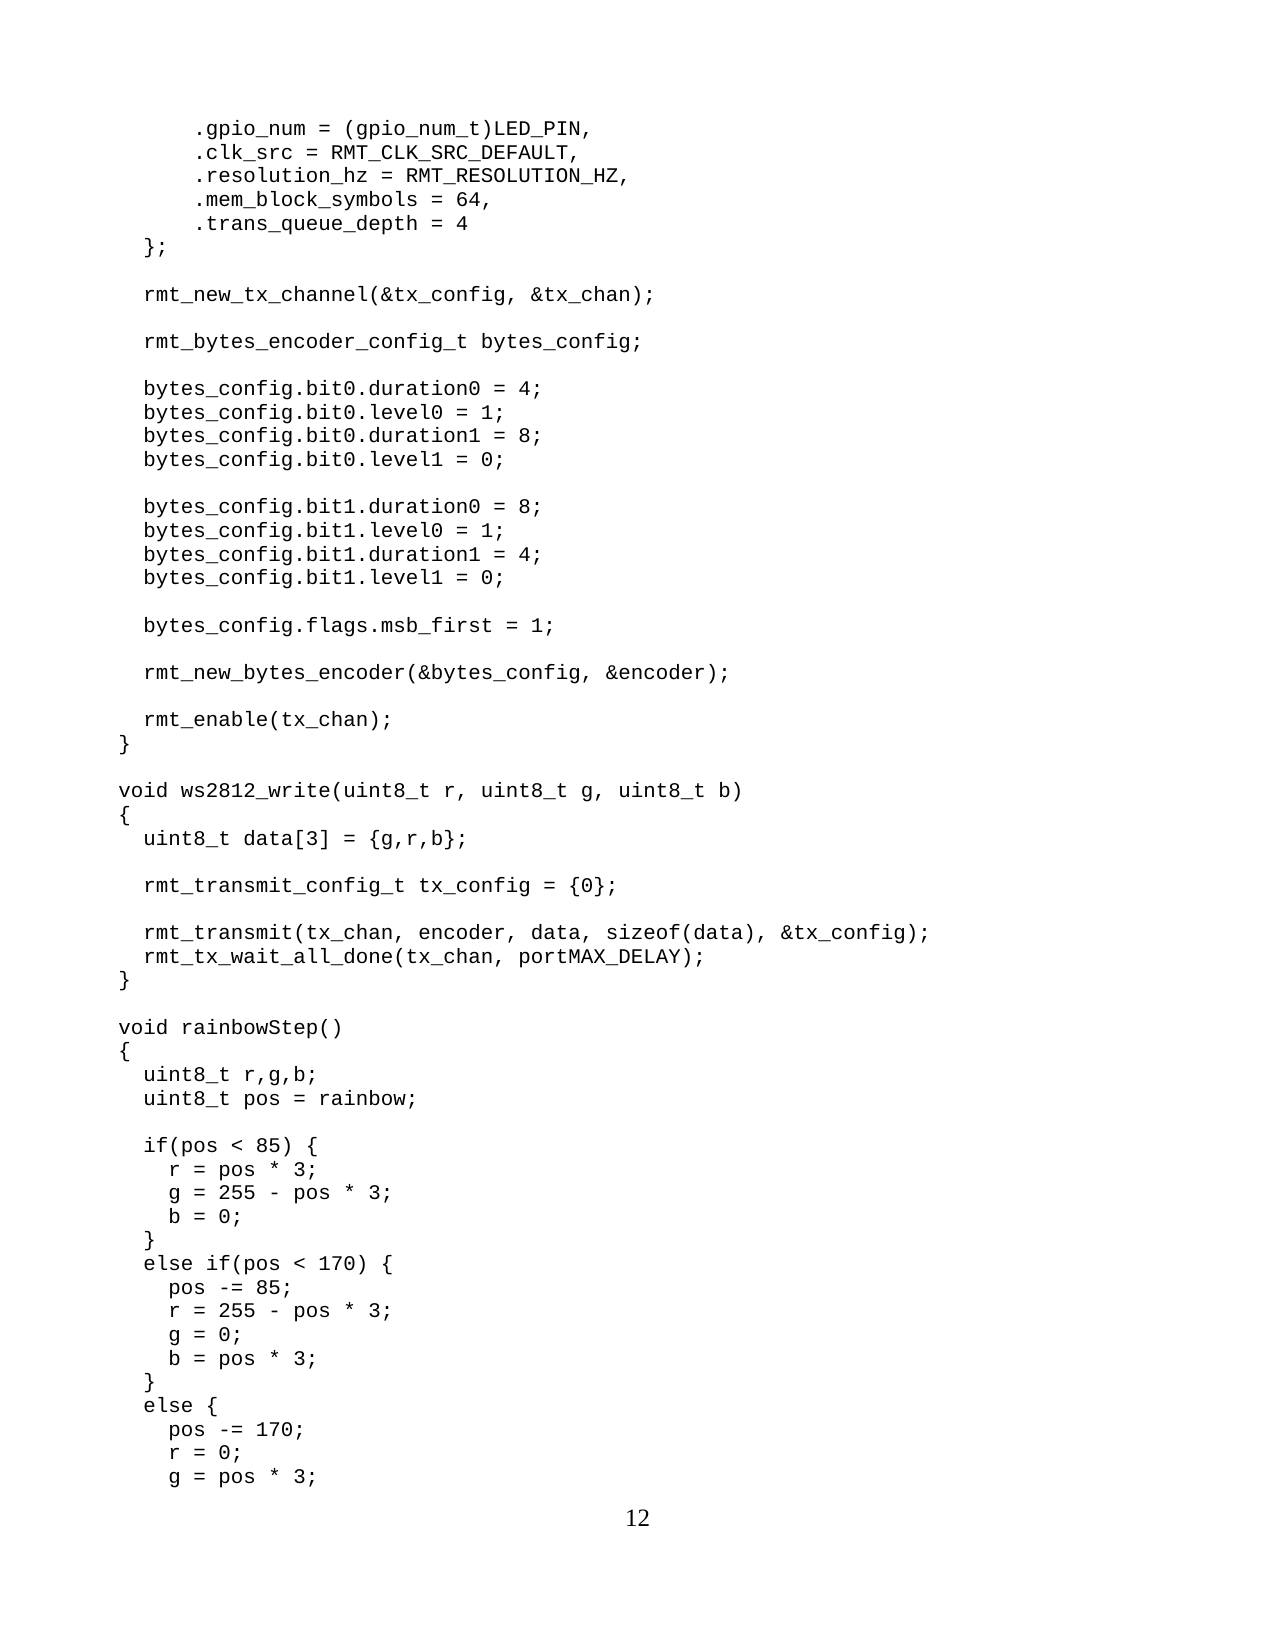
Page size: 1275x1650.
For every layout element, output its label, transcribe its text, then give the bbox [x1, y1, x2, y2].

text { [118, 804, 1157, 827]
text void rainbowStep() [118, 1017, 1157, 1040]
text b = pos * 3; [118, 1348, 1157, 1371]
text g = pos * 3; [118, 1466, 1157, 1489]
text bytes_config.bit0.duration0 = 4; [118, 378, 1157, 402]
text .gpio_num = (gpio_num_t)LED_PIN, [118, 118, 1157, 142]
text bytes_config.bit0.level0 = 1; [118, 402, 1157, 426]
text void ws2812_write(uint8_t r, uint8_t g, uint8_t b) [118, 780, 1157, 804]
text pos -= 170; [118, 1419, 1157, 1442]
text r = 0; [118, 1442, 1157, 1466]
text rmt_transmit(tx_chan, encoder, data, sizeof(data), &tx_config); [118, 922, 1157, 946]
text if(pos < 85) { [118, 1135, 1157, 1158]
text uint8_t r,g,b; [118, 1064, 1157, 1088]
text } [118, 1371, 1157, 1395]
text uint8_t pos = rainbow; [118, 1088, 1157, 1111]
text else { [118, 1395, 1157, 1419]
text rmt_new_tx_channel(&tx_config, &tx_chan); [118, 284, 1157, 307]
text r = pos * 3; [118, 1158, 1157, 1182]
text .clk_src = RMT_CLK_SRC_DEFAULT, [118, 142, 1157, 165]
text }; [118, 236, 1157, 260]
text rmt_transmit_config_t tx_config = {0}; [118, 875, 1157, 898]
text bytes_config.bit1.level0 = 1; [118, 520, 1157, 544]
text else if(pos < 170) { [118, 1253, 1157, 1277]
text { [118, 1040, 1157, 1064]
text } [118, 1229, 1157, 1253]
text bytes_config.bit1.level1 = 0; [118, 567, 1157, 591]
text } [118, 969, 1157, 993]
text rmt_enable(tx_chan); [118, 709, 1157, 733]
text bytes_config.bit0.duration1 = 8; [118, 426, 1157, 449]
text .mem_block_symbols = 64, [118, 189, 1157, 213]
text g = 255 - pos * 3; [118, 1182, 1157, 1206]
text } [118, 733, 1157, 757]
text r = 255 - pos * 3; [118, 1300, 1157, 1324]
text g = 0; [118, 1324, 1157, 1348]
text rmt_new_bytes_encoder(&bytes_config, &encoder); [118, 662, 1157, 686]
text bytes_config.bit1.duration1 = 4; [118, 544, 1157, 567]
text bytes_config.bit1.duration0 = 8; [118, 496, 1157, 520]
text rmt_tx_wait_all_done(tx_chan, portMAX_DELAY); [118, 946, 1157, 969]
text rmt_bytes_encoder_config_t bytes_config; [118, 331, 1157, 354]
text b = 0; [118, 1206, 1157, 1229]
text bytes_config.bit0.level1 = 0; [118, 449, 1157, 473]
text bytes_config.flags.msb_first = 1; [118, 615, 1157, 638]
text pos -= 85; [118, 1277, 1157, 1300]
text .resolution_hz = RMT_RESOLUTION_HZ, [118, 165, 1157, 189]
text uint8_t data[3] = {g,r,b}; [118, 827, 1157, 851]
text .trans_queue_depth = 4 [118, 213, 1157, 236]
